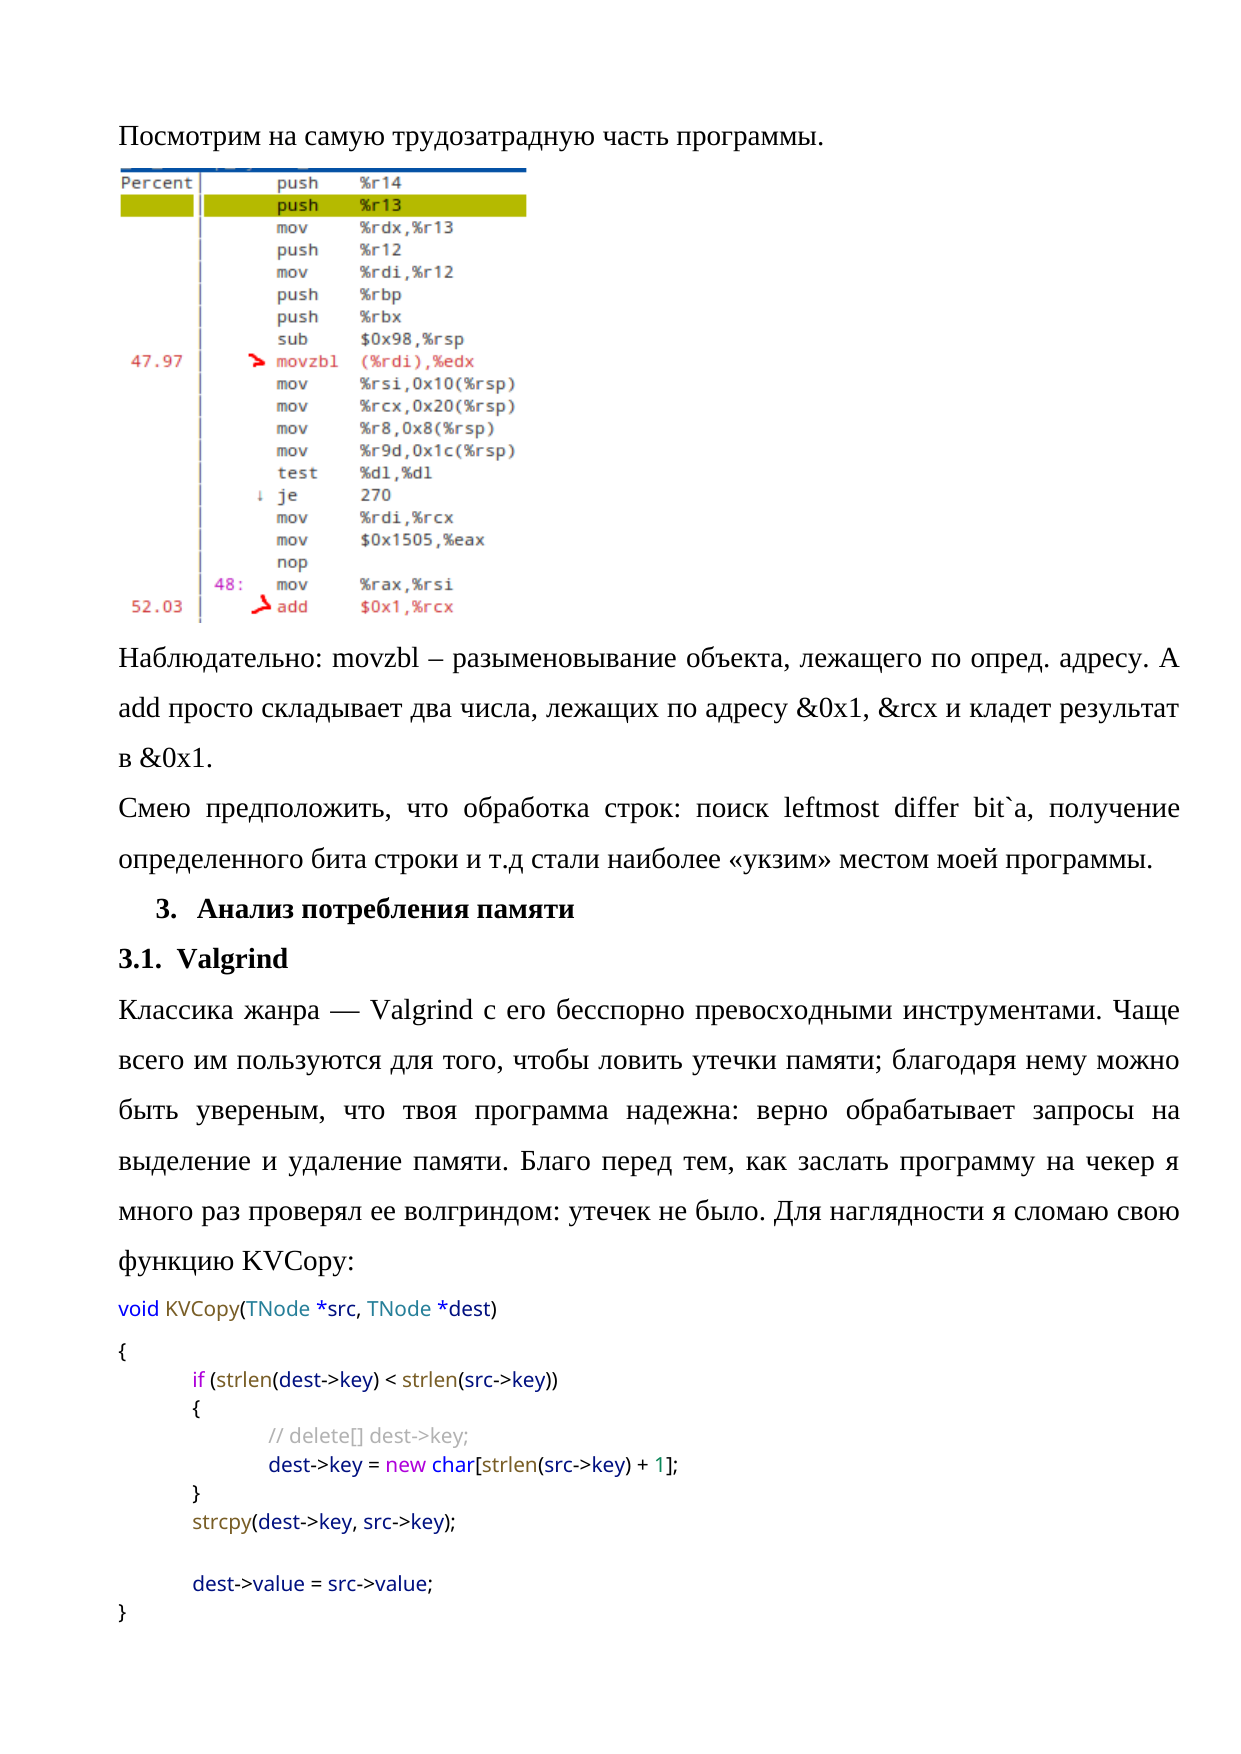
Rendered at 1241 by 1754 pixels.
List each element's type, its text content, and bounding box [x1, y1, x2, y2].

text strcpy(dest->key, src->key); [118, 1507, 1181, 1535]
list Классика жанра — Valgrind с его бесспорно превосходными инструментами. Чаще всего им пользуются для того, чтобы ловить утечки памяти; благодаря нему можно быть увереным, что твоя программа надежна: верно обрабатывает запросы на выделение и удаление памяти. Благо перед тем, как заслать программу на чекер я много раз проверял ее волгриндом: утечек не было. Для наглядности я сломаю свою функцию KVCopy: [118, 992, 1181, 1277]
text dest->key = new char[strlen(src->key) + 1]; [118, 1450, 1181, 1478]
list void KVCopy(TNode *src, TNode *dest) [118, 1294, 1181, 1322]
text } [118, 1597, 1181, 1626]
list Анализ потребления памяти [155, 891, 1181, 925]
text } [118, 1478, 1181, 1507]
text { [118, 1336, 1181, 1365]
text Наблюдательно: movzbl – разыменовывание объекта, лежащего по опред. адресу. А add просто складывает два числа, лежащих по адресу &0x1, &rcx и кладет результат в &0x1. [118, 168, 1181, 774]
text dest->value = src->value; [118, 1569, 1181, 1597]
text Смею предположить, что обработка строк: поиск leftmost differ bit`а, получение определенного бита строки и т.д стали наиболее «укзим» местом моей программы. [118, 791, 1181, 874]
text if (strlen(dest->key) < strlen(src->key)) [118, 1365, 1181, 1393]
text // delete[] dest->key; [118, 1422, 1181, 1450]
text { [118, 1393, 1181, 1422]
picture [118, 168, 527, 623]
list Посмотрим на самую трудозатрадную часть программы. [118, 118, 1181, 152]
list 3.1. Valgrind [118, 942, 1181, 975]
